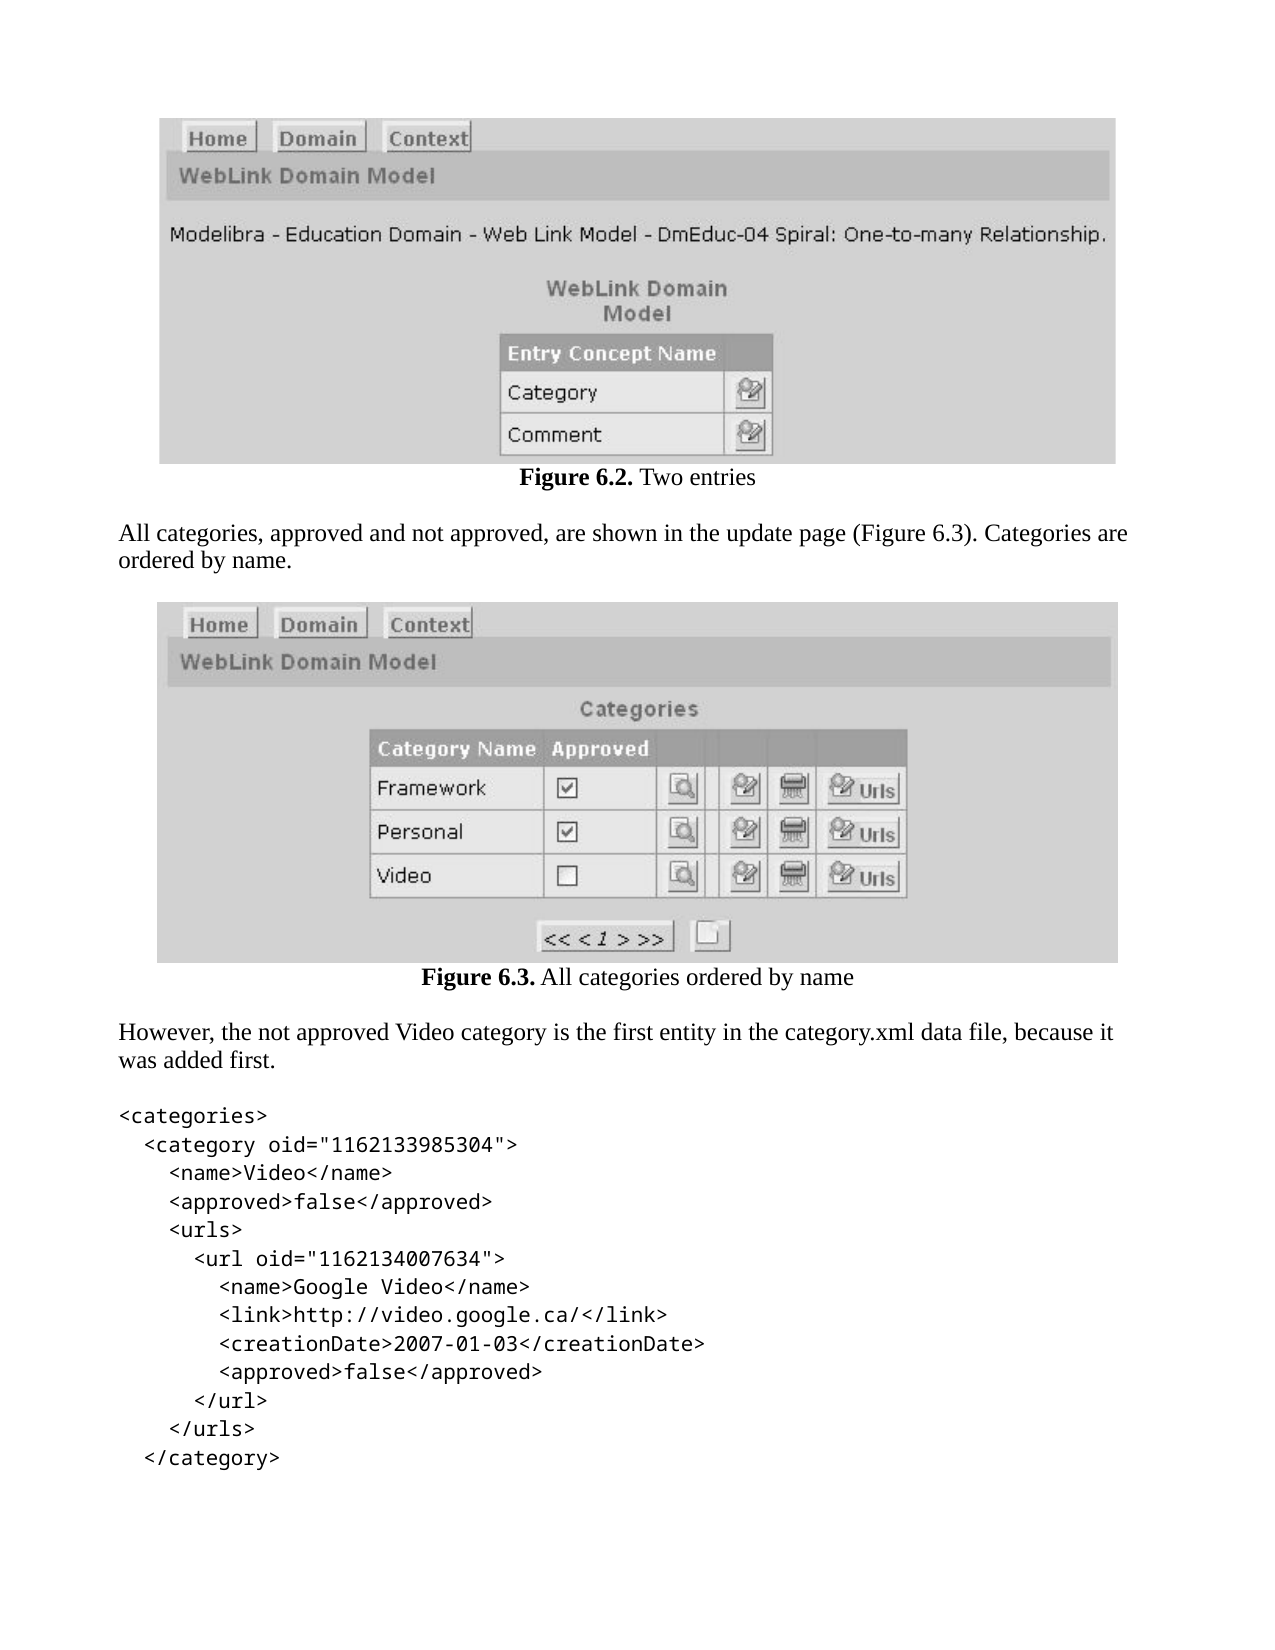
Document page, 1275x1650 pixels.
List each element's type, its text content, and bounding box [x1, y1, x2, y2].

text </url> [118, 1386, 1157, 1414]
text <url oid="1162134007634"> [118, 1244, 1157, 1272]
picture [159, 118, 1116, 464]
text <name>Video</name> [118, 1158, 1157, 1187]
text Figure 6.2. Two entries [118, 118, 1157, 491]
text <name>Google Video</name> [118, 1272, 1157, 1301]
text <categories> [118, 1101, 1157, 1130]
text </urls> [118, 1414, 1157, 1443]
text <approved>false</approved> [118, 1187, 1157, 1215]
text </category> [118, 1443, 1157, 1471]
text All categories, approved and not approved, are shown in the update page (Figure 6.3). Categories are ordered by name. [118, 519, 1157, 574]
text However, the not approved Video category is the first entity in the category.xml data file, because it was added first. [118, 1018, 1157, 1074]
text <urls> [118, 1215, 1157, 1244]
text <category oid="1162133985304"> [118, 1130, 1157, 1158]
text Figure 6.3. All categories ordered by name [118, 602, 1157, 991]
text <approved>false</approved> [118, 1357, 1157, 1386]
text <link>http://video.google.ca/</link> [118, 1301, 1157, 1329]
picture [157, 602, 1118, 963]
text <creationDate>2007-01-03</creationDate> [118, 1329, 1157, 1357]
